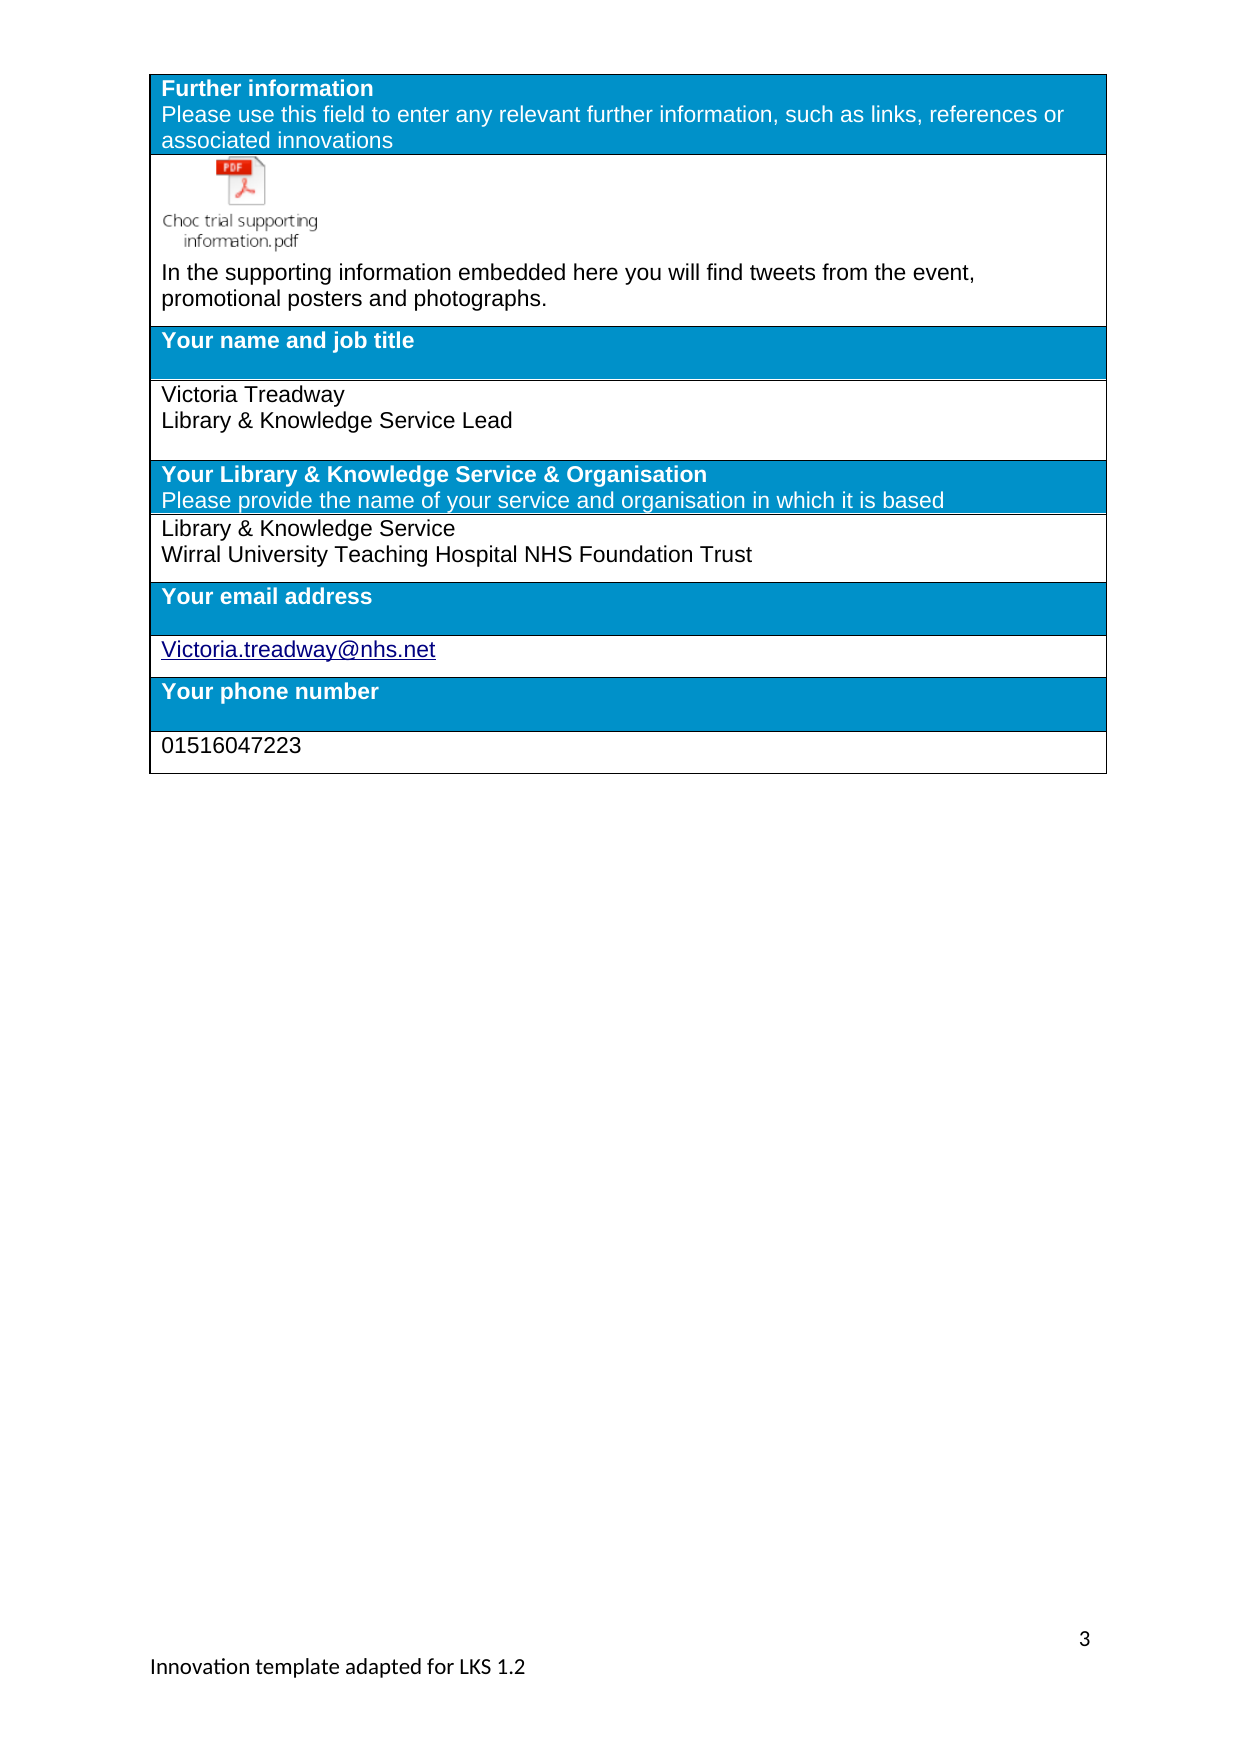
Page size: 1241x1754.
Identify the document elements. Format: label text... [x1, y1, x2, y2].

table_cell 01516047223 [151, 732, 1106, 773]
table_cell Victoria.treadway@nhs.net [151, 636, 1106, 677]
table_cell Your email address [151, 583, 1106, 635]
table_cell Your phone number [151, 678, 1106, 731]
table_cell Your Library & Knowledge Service & Organisation Please provide the name of your service and organisation in which it is based [151, 461, 1106, 513]
table_cell In the supporting information embedded here you will find tweets from the event, promotional posters and photographs. [151, 155, 1106, 326]
table_cell Your name and job title [151, 327, 1106, 379]
table_cell Victoria Treadway Library & Knowledge Service Lead in HEE [151, 381, 1106, 460]
table_cell Further information Please use this field to enter any relevant further information, such as links, references or associated innovations [151, 75, 1106, 154]
table_cell Library & Knowledge Service Wirral University Teaching Hospital NHS Foundation Trust [151, 515, 1106, 582]
